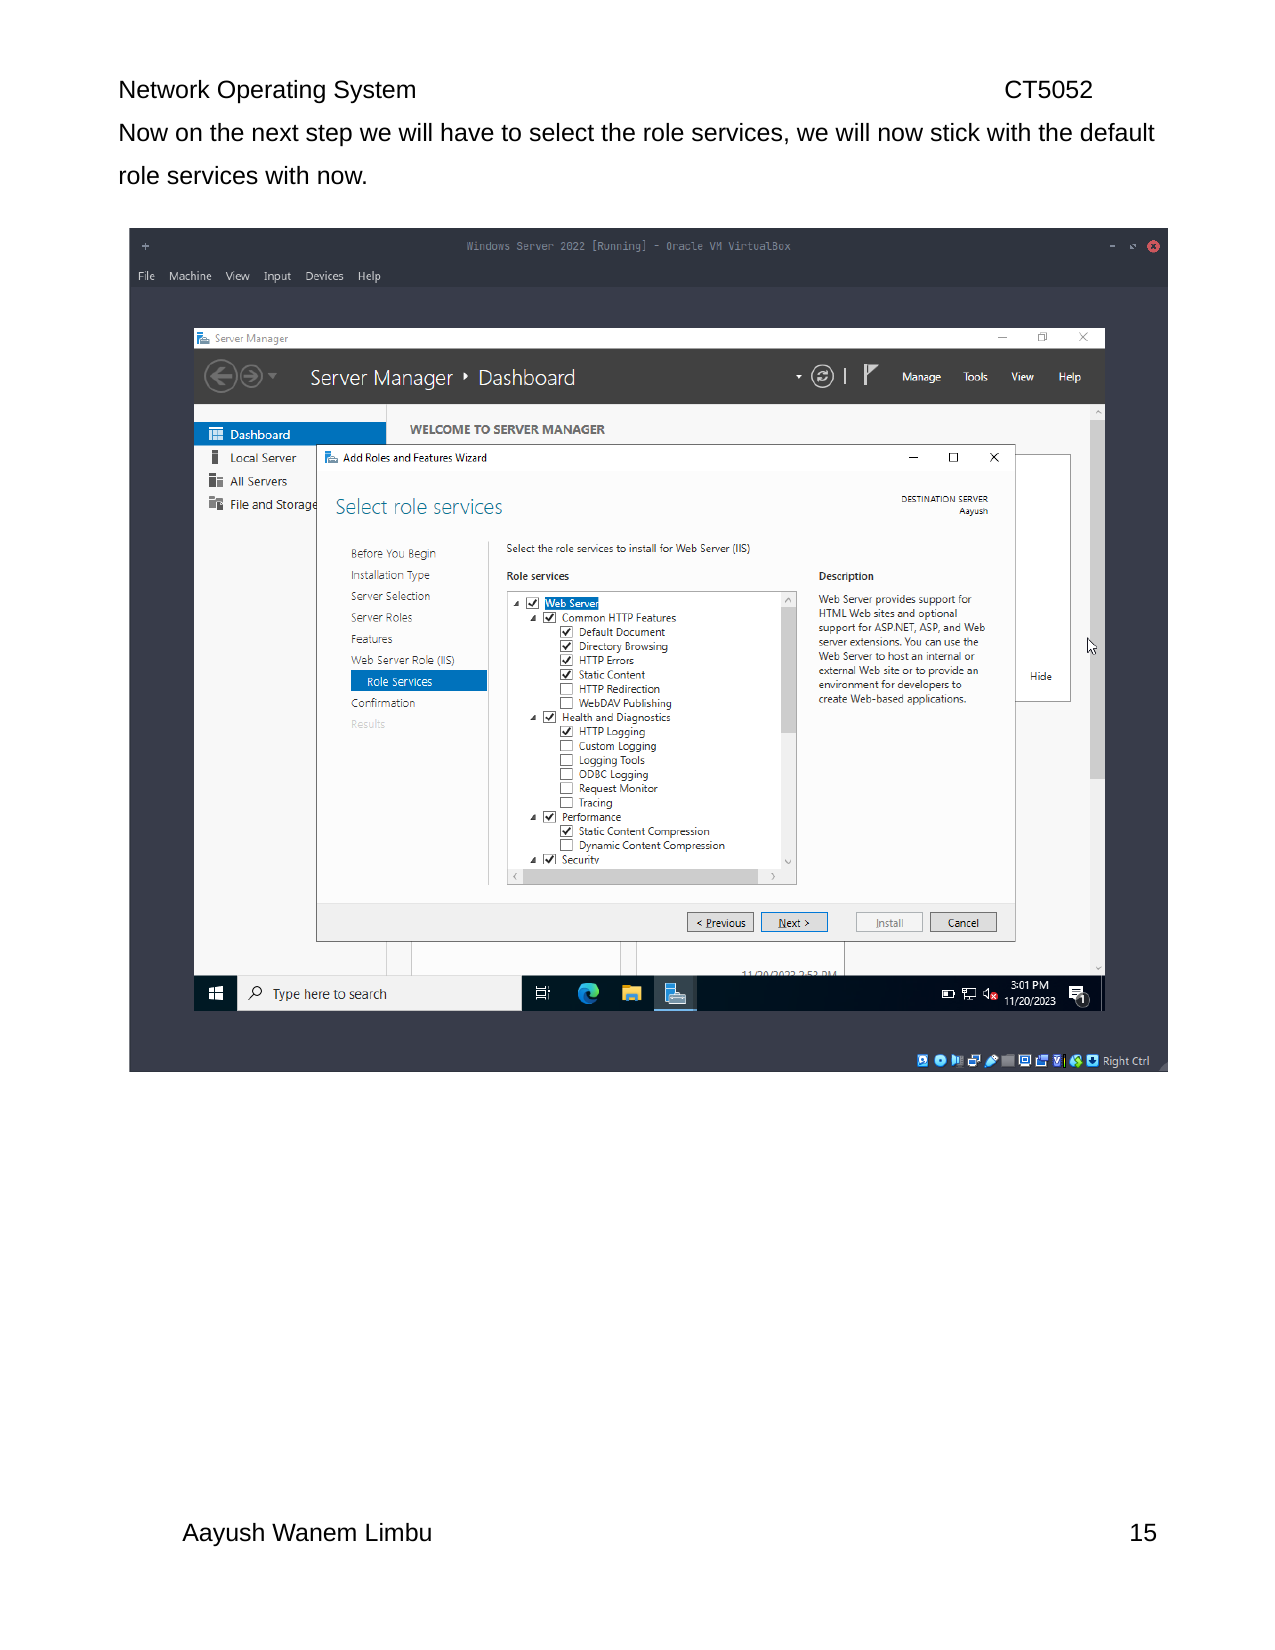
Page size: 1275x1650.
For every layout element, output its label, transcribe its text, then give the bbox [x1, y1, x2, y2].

text Now on the next step we will have to select the role services, we will now stick with the default role services with now. [118, 118, 1157, 190]
